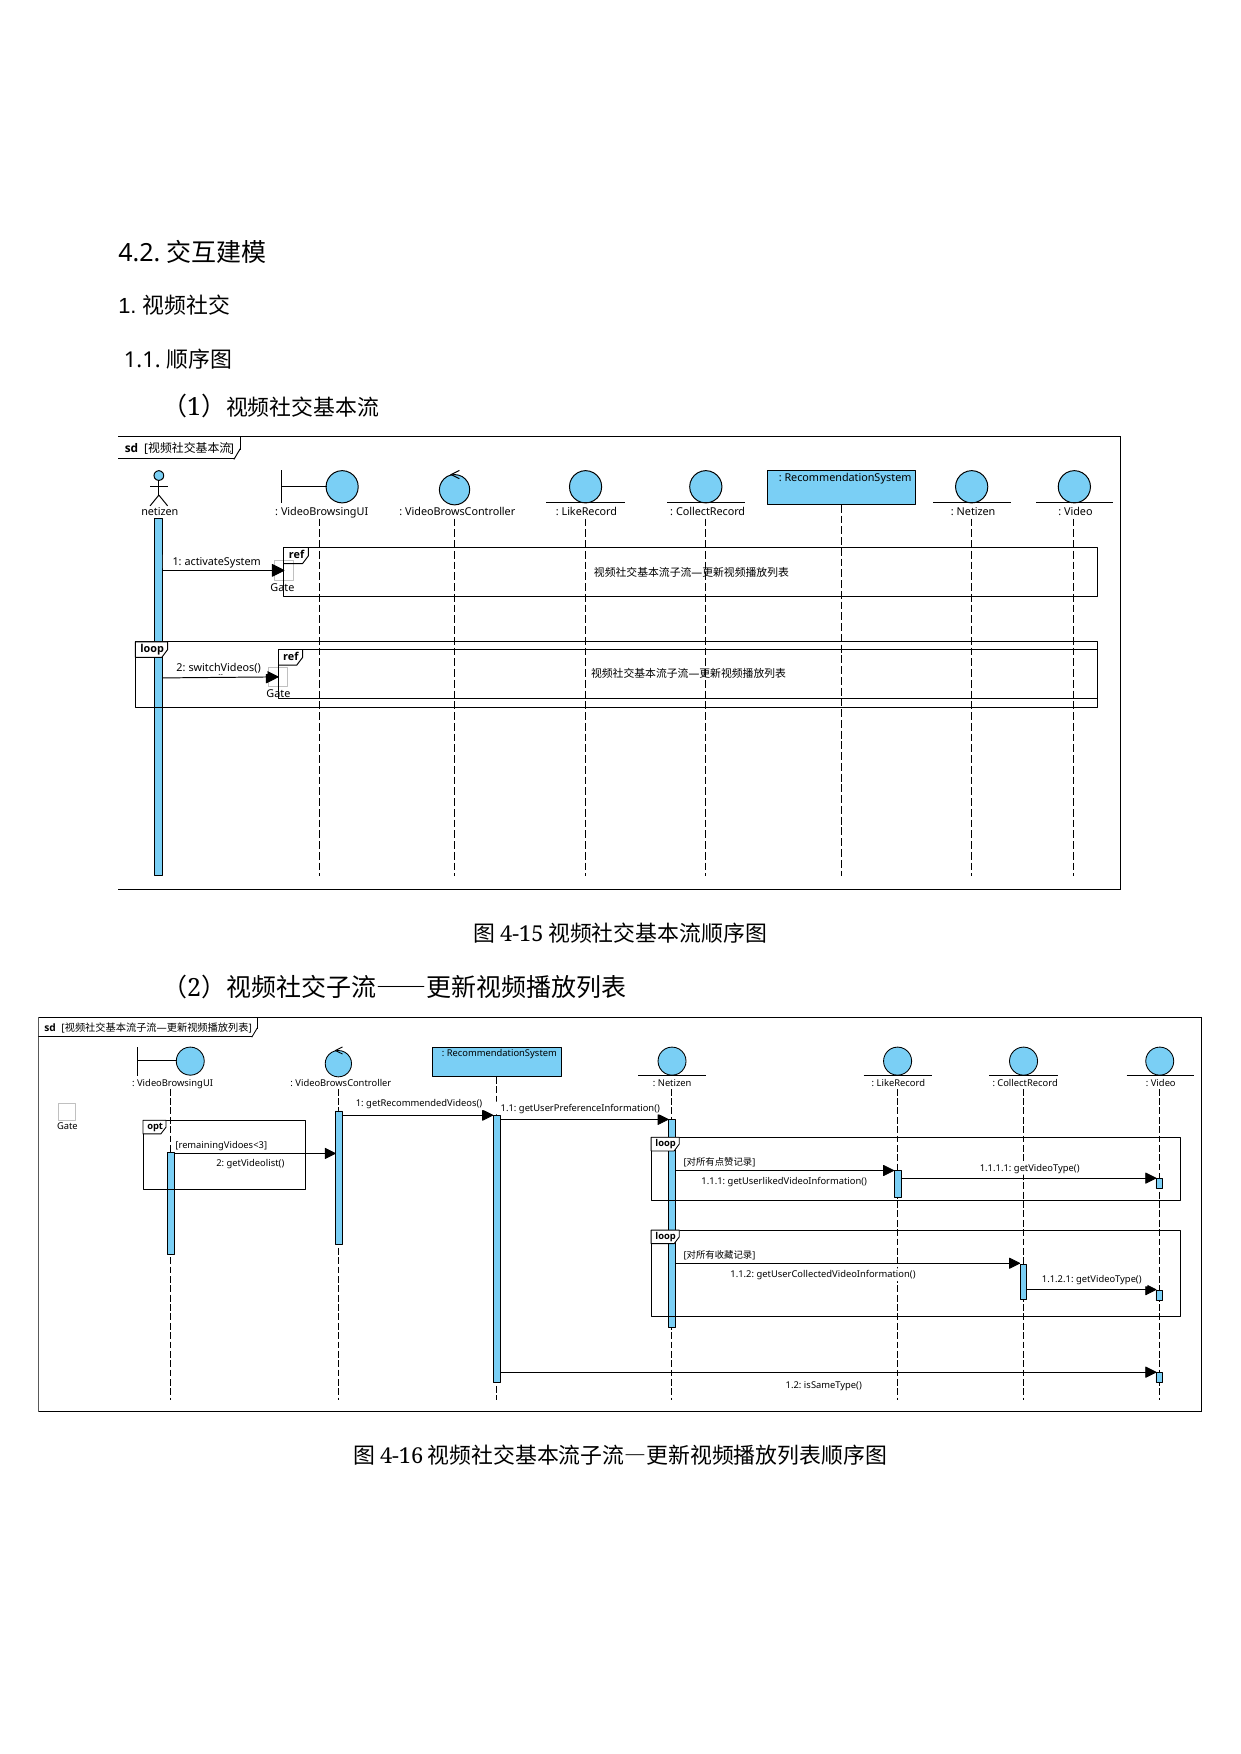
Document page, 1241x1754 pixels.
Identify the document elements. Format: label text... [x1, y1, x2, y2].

text （2）视频社交子流——更新视频播放列表 [118, 967, 1122, 1004]
text 图4-15视频社交基本流顺序图 [118, 891, 1122, 948]
text （1）视频社交基本流 [118, 387, 1122, 423]
text 图4-16视频社交基本流子流—更新视频播放列表顺序图 [118, 1413, 1122, 1470]
subtitle 交互建模 [118, 233, 1122, 269]
subtitle 顺序图 [118, 342, 1122, 374]
subtitle 视频社交 [118, 288, 1122, 319]
